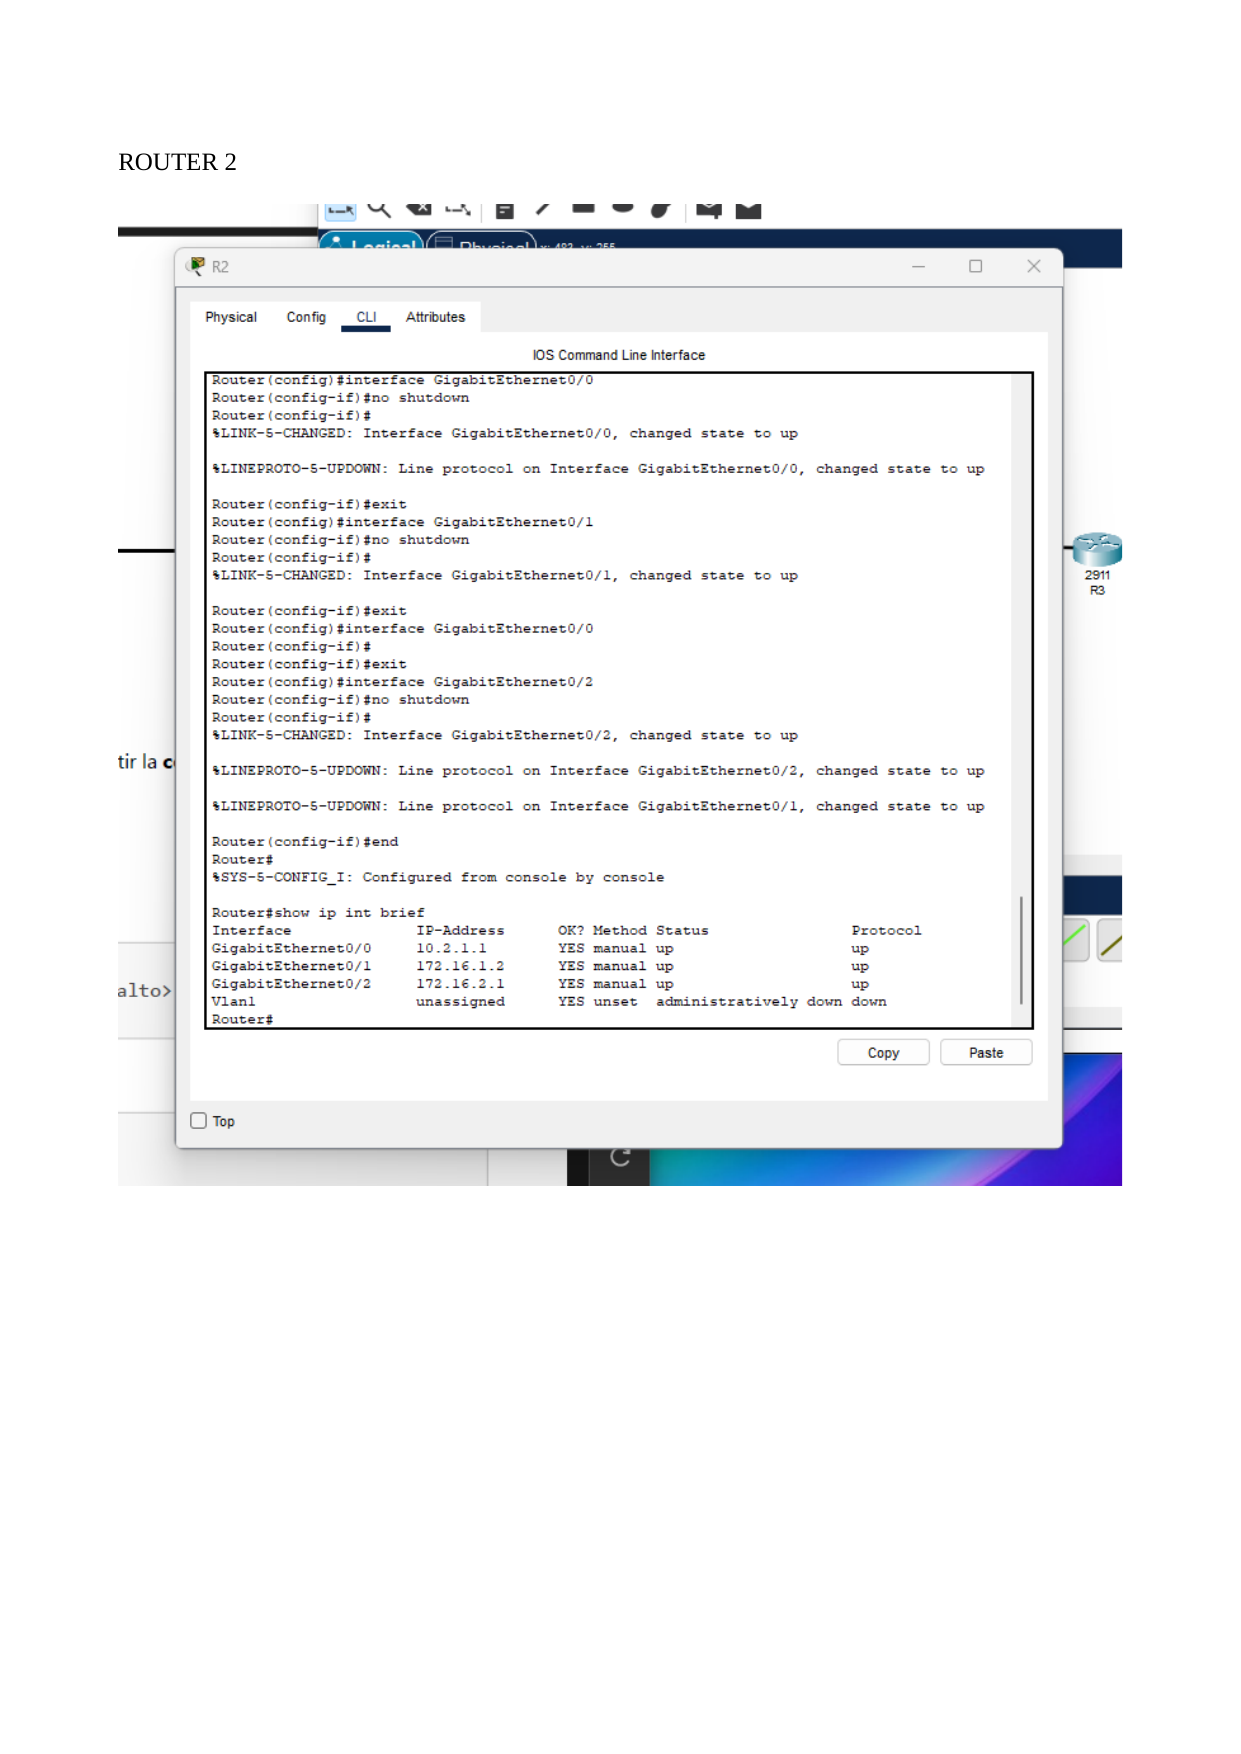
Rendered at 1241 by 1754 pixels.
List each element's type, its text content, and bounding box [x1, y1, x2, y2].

text ROUTER 2 [118, 147, 1122, 176]
picture [118, 204, 1123, 1186]
